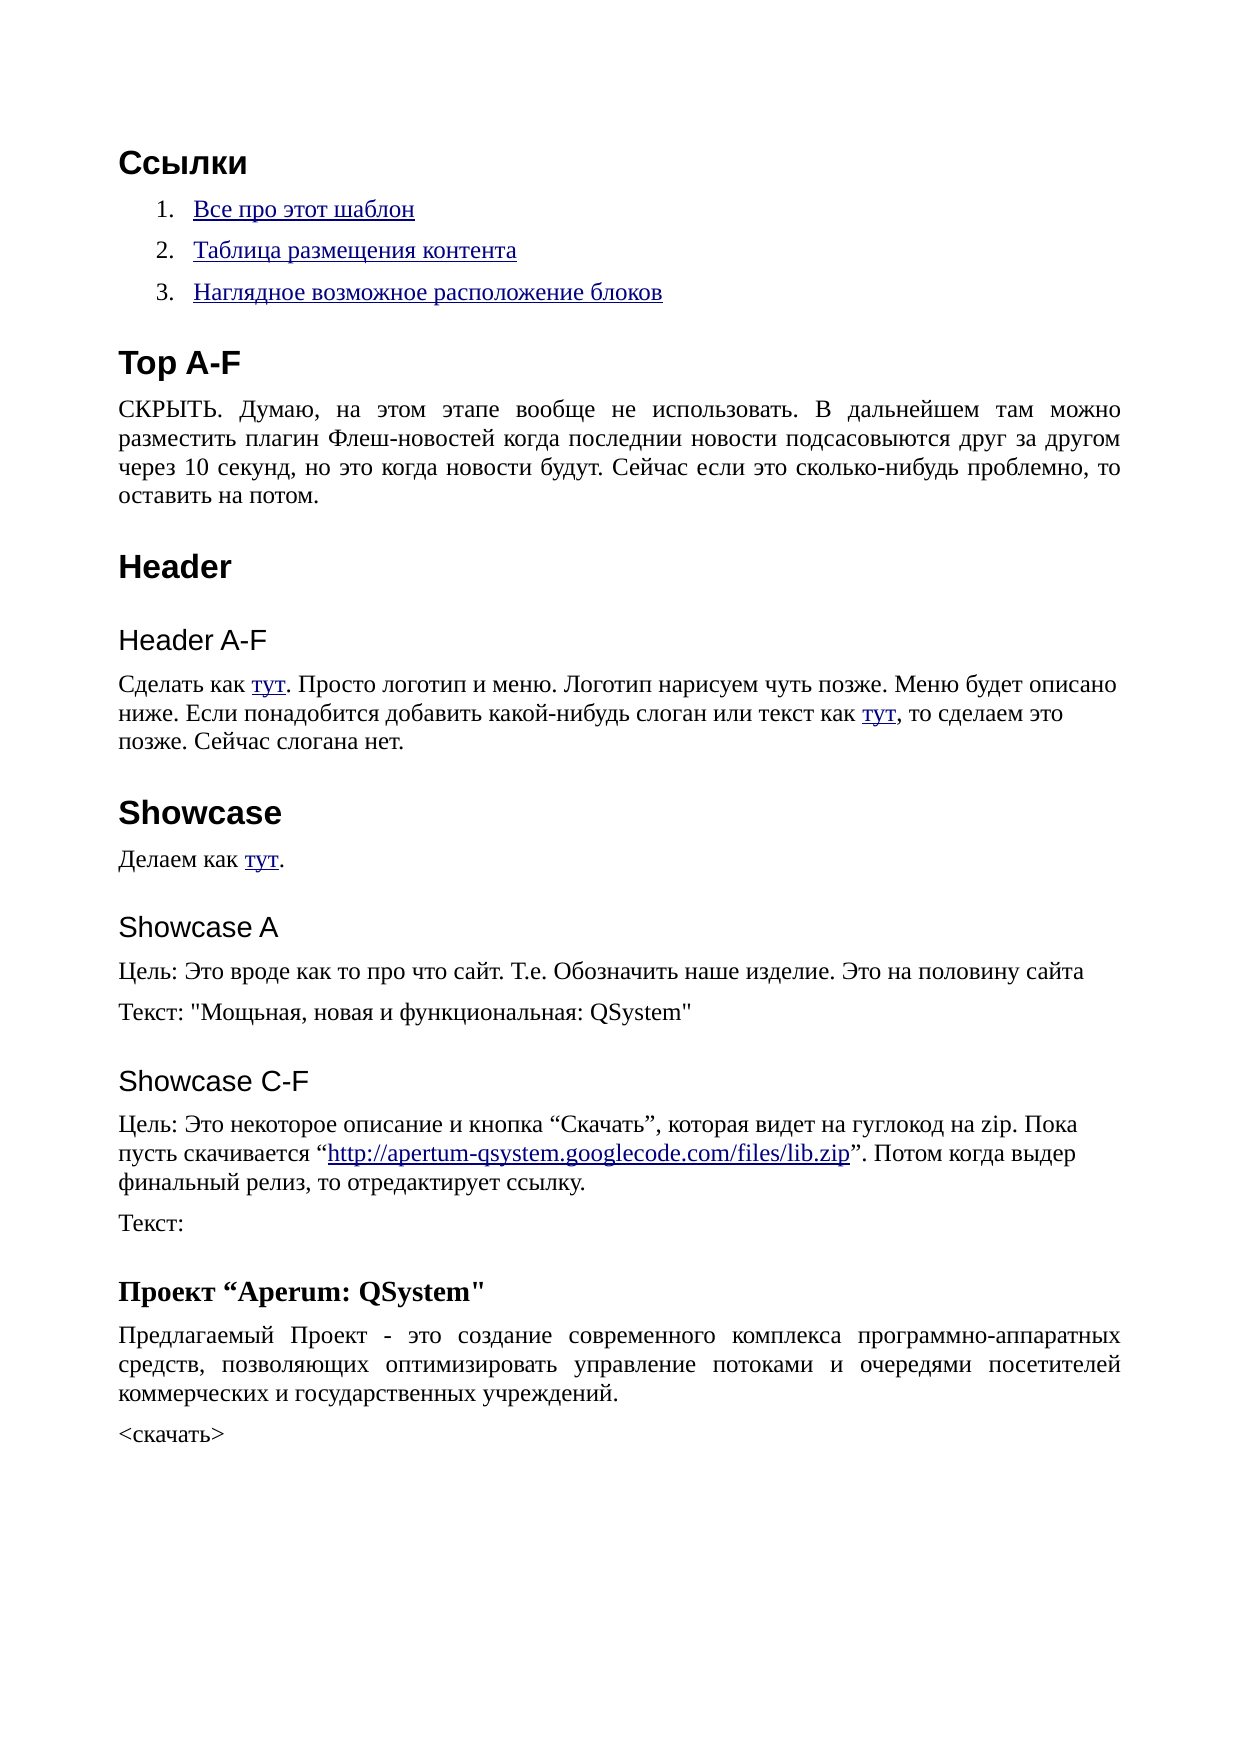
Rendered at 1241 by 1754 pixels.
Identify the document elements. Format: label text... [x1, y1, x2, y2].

text <скачать> [118, 1419, 1122, 1448]
list Все про этот шаблон [156, 194, 1122, 223]
subtitle Top A-F [118, 343, 1122, 382]
text Делаем как тут. [118, 844, 1122, 872]
text Сделать как тут. Просто логотип и меню. Логотип нарисуем чуть позже. Меню будет описано ниже. Если понадобится добавить какой-нибудь слоган или текст как тут, то сделаем это позже. Сейчас слогана нет. [118, 669, 1122, 755]
text Цель: Это вроде как то про что сайт. Т.е. Обозначить наше изделие. Это на половину сайта [118, 956, 1122, 985]
subtitle Проект “Aperum: QSystem" [118, 1274, 1122, 1308]
text Предлагаемый Проект - это создание современного комплекса программно-аппаратных средств, позволяющих оптимизировать управление потоками и очередями посетителей коммерческих и государственных учреждений. [118, 1321, 1122, 1407]
list Наглядное возможное расположение блоков [156, 277, 1122, 306]
text СКРЫТЬ. Думаю, на этом этапе вообще не использовать. В дальнейшем там можно разместить плагин Флеш-новостей когда последнии новости подсасовыются друг за другом через 10 секунд, но это когда новости будут. Сейчас если это сколько-нибудь проблемно, то оставить на потом. [118, 394, 1122, 509]
text Текст: [118, 1208, 1122, 1237]
text Текст: "Мощьная, новая и функциональная: QSystem" [118, 997, 1122, 1026]
list Таблица размещения контента [156, 236, 1122, 264]
text Цель: Это некоторое описание и кнопка “Скачать”, которая видет на гуглокод на zip. Пока пусть скачивается “http://apertum-qsystem.googlecode.com/files/lib.zip”. Потом когда выдер финальный релиз, то отредактирует ссылку. [118, 1109, 1122, 1196]
subtitle Showcase A [118, 910, 1122, 943]
subtitle Header A-F [118, 623, 1122, 656]
subtitle Showcase C-F [118, 1063, 1122, 1097]
subtitle Showcase [118, 793, 1122, 831]
subtitle Ссылки [118, 143, 1122, 182]
subtitle Header [118, 547, 1122, 585]
